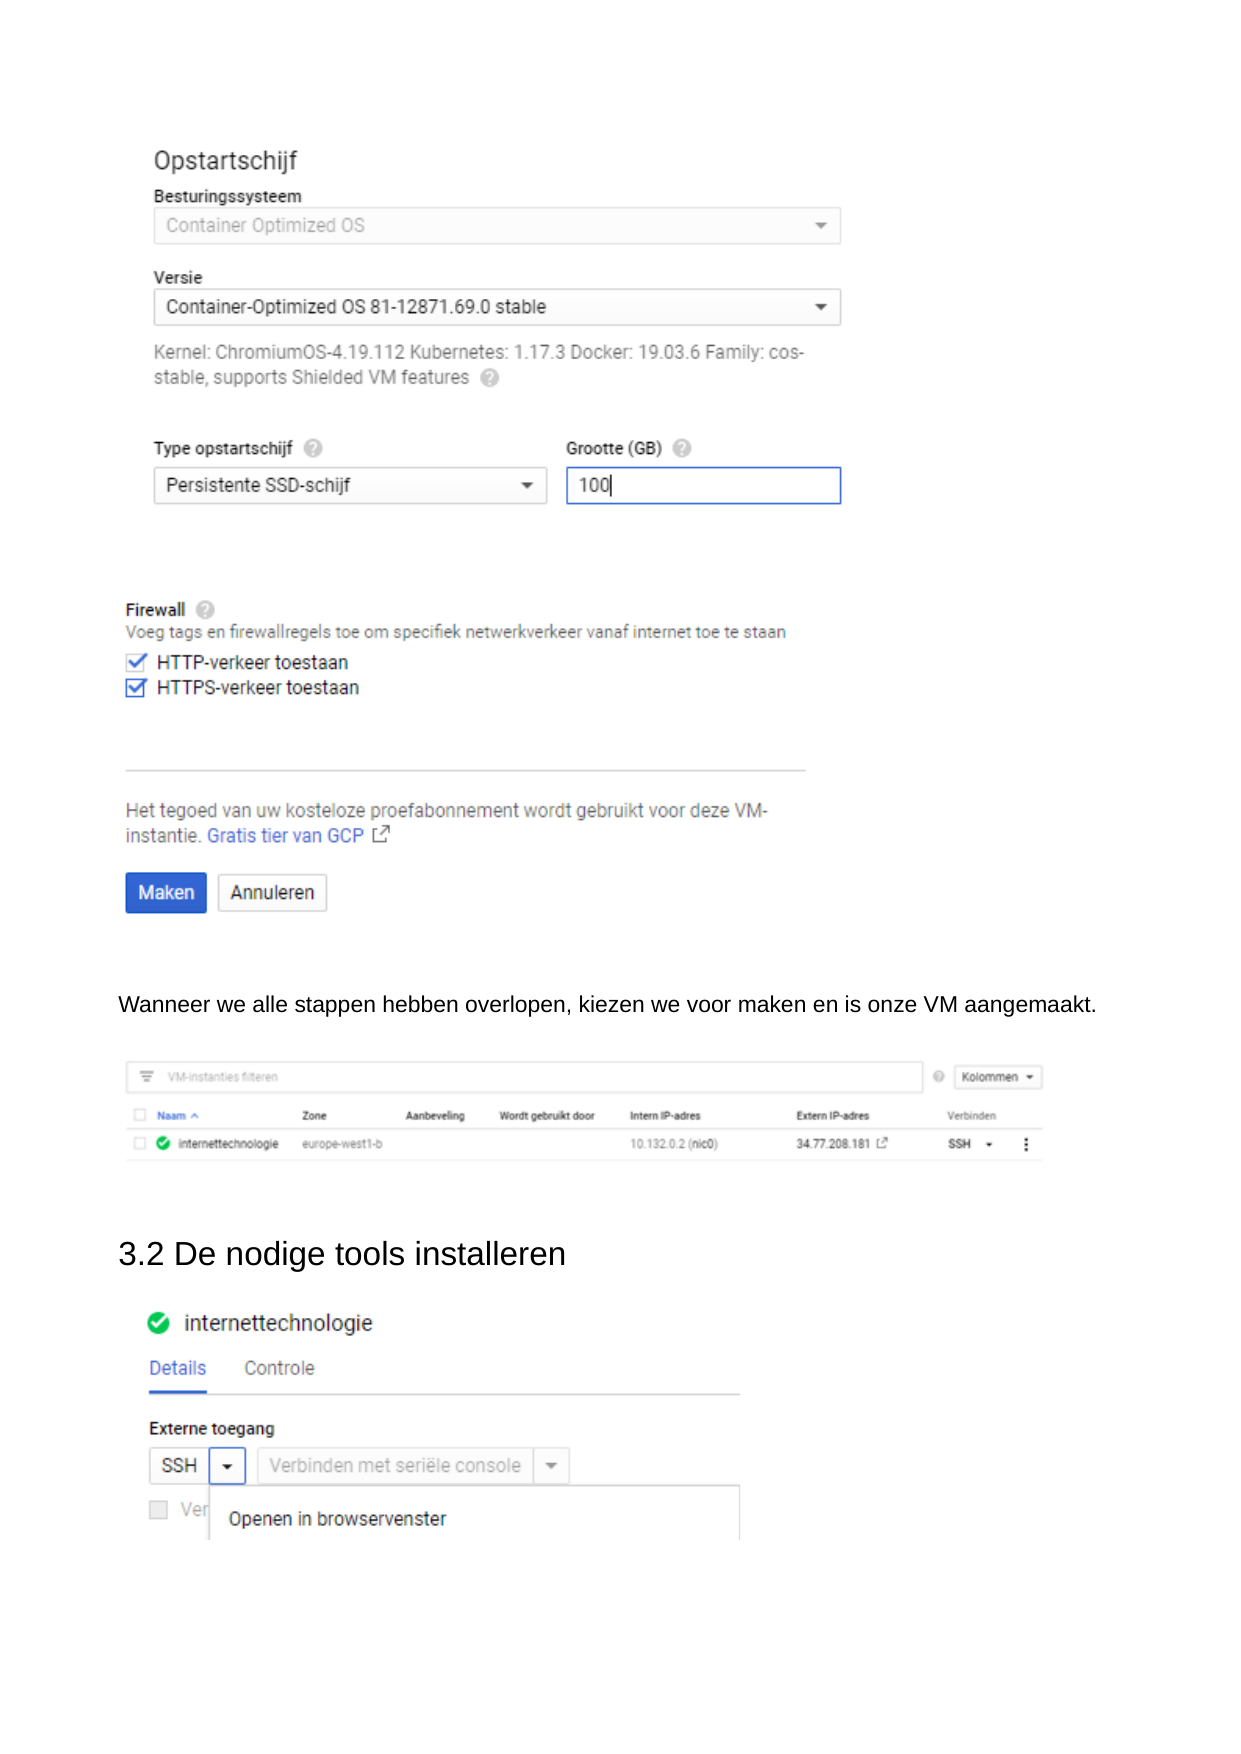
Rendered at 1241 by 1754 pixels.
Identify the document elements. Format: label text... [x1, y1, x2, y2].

picture [118, 118, 862, 525]
subtitle 3.2 De nodige tools installeren [118, 1233, 1122, 1272]
picture [118, 585, 820, 707]
picture [118, 1284, 740, 1540]
text Wanneer we alle stappen hebben overlopen, kiezen we voor maken en is onze VM aangemaakt. [118, 991, 1122, 1018]
picture [118, 1052, 1059, 1166]
picture [118, 767, 806, 931]
